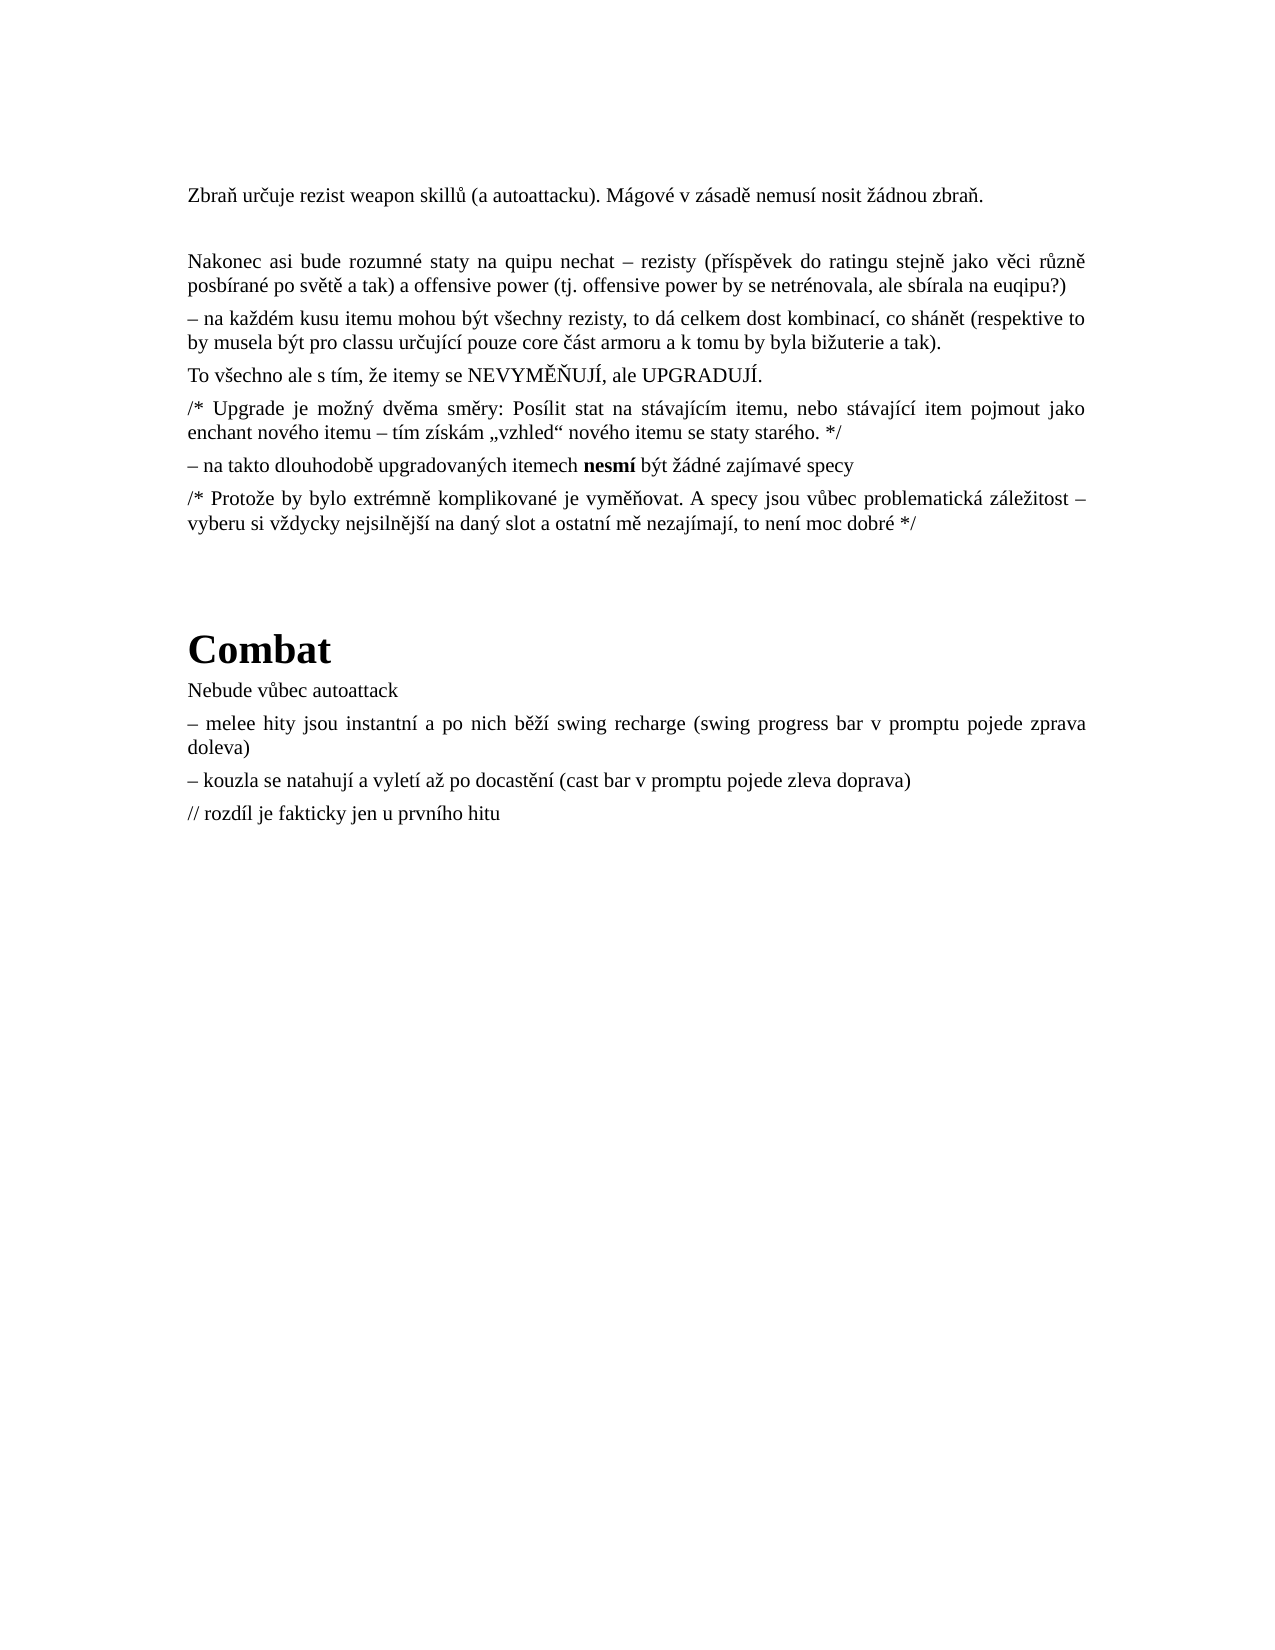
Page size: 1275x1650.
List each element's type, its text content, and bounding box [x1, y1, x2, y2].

text To všechno ale s tím, že itemy se NEVYMĚŇUJÍ, ale UPGRADUJÍ. [187, 363, 1087, 387]
text – na každém kusu itemu mohou být všechny rezisty, to dá celkem dost kombinací, co shánět (respektive to by musela být pro classu určující pouze core část armoru a k tomu by byla bižuterie a tak). [187, 306, 1087, 354]
text Nebude vůbec autoattack [187, 678, 1087, 702]
text Nakonec asi bude rozumné staty na quipu nechat – rezisty (příspěvek do ratingu stejně jako věci různě posbírané po světě a tak) a offensive power (tj. offensive power by se netrénovala, ale sbírala na euqipu?) [187, 249, 1087, 297]
text – na takto dlouhodobě upgradovaných itemech nesmí být žádné zajímavé specy [187, 453, 1087, 477]
text /* Upgrade je možný dvěma směry: Posílit stat na stávajícím itemu, nebo stávající item pojmout jako enchant nového itemu – tím získám „vzhled“ nového itemu se staty starého. */ [187, 396, 1087, 444]
text /* Protože by bylo extrémně komplikované je vyměňovat. A specy jsou vůbec problematická záležitost – vyberu si vždycky nejsilnější na daný slot a ostatní mě nezajímají, to není moc dobré */ [187, 486, 1087, 534]
text – kouzla se natahují a vyletí až po docastění (cast bar v promptu pojede zleva doprava) [187, 768, 1087, 792]
text // rozdíl je fakticky jen u prvního hitu [187, 801, 1087, 825]
text Zbraň určuje rezist weapon skillů (a autoattacku). Mágové v zásadě nemusí nosit žádnou zbraň. [187, 183, 1087, 207]
subtitle Combat [187, 624, 1087, 672]
text – melee hity jsou instantní a po nich běží swing recharge (swing progress bar v promptu pojede zprava doleva) [187, 711, 1087, 759]
